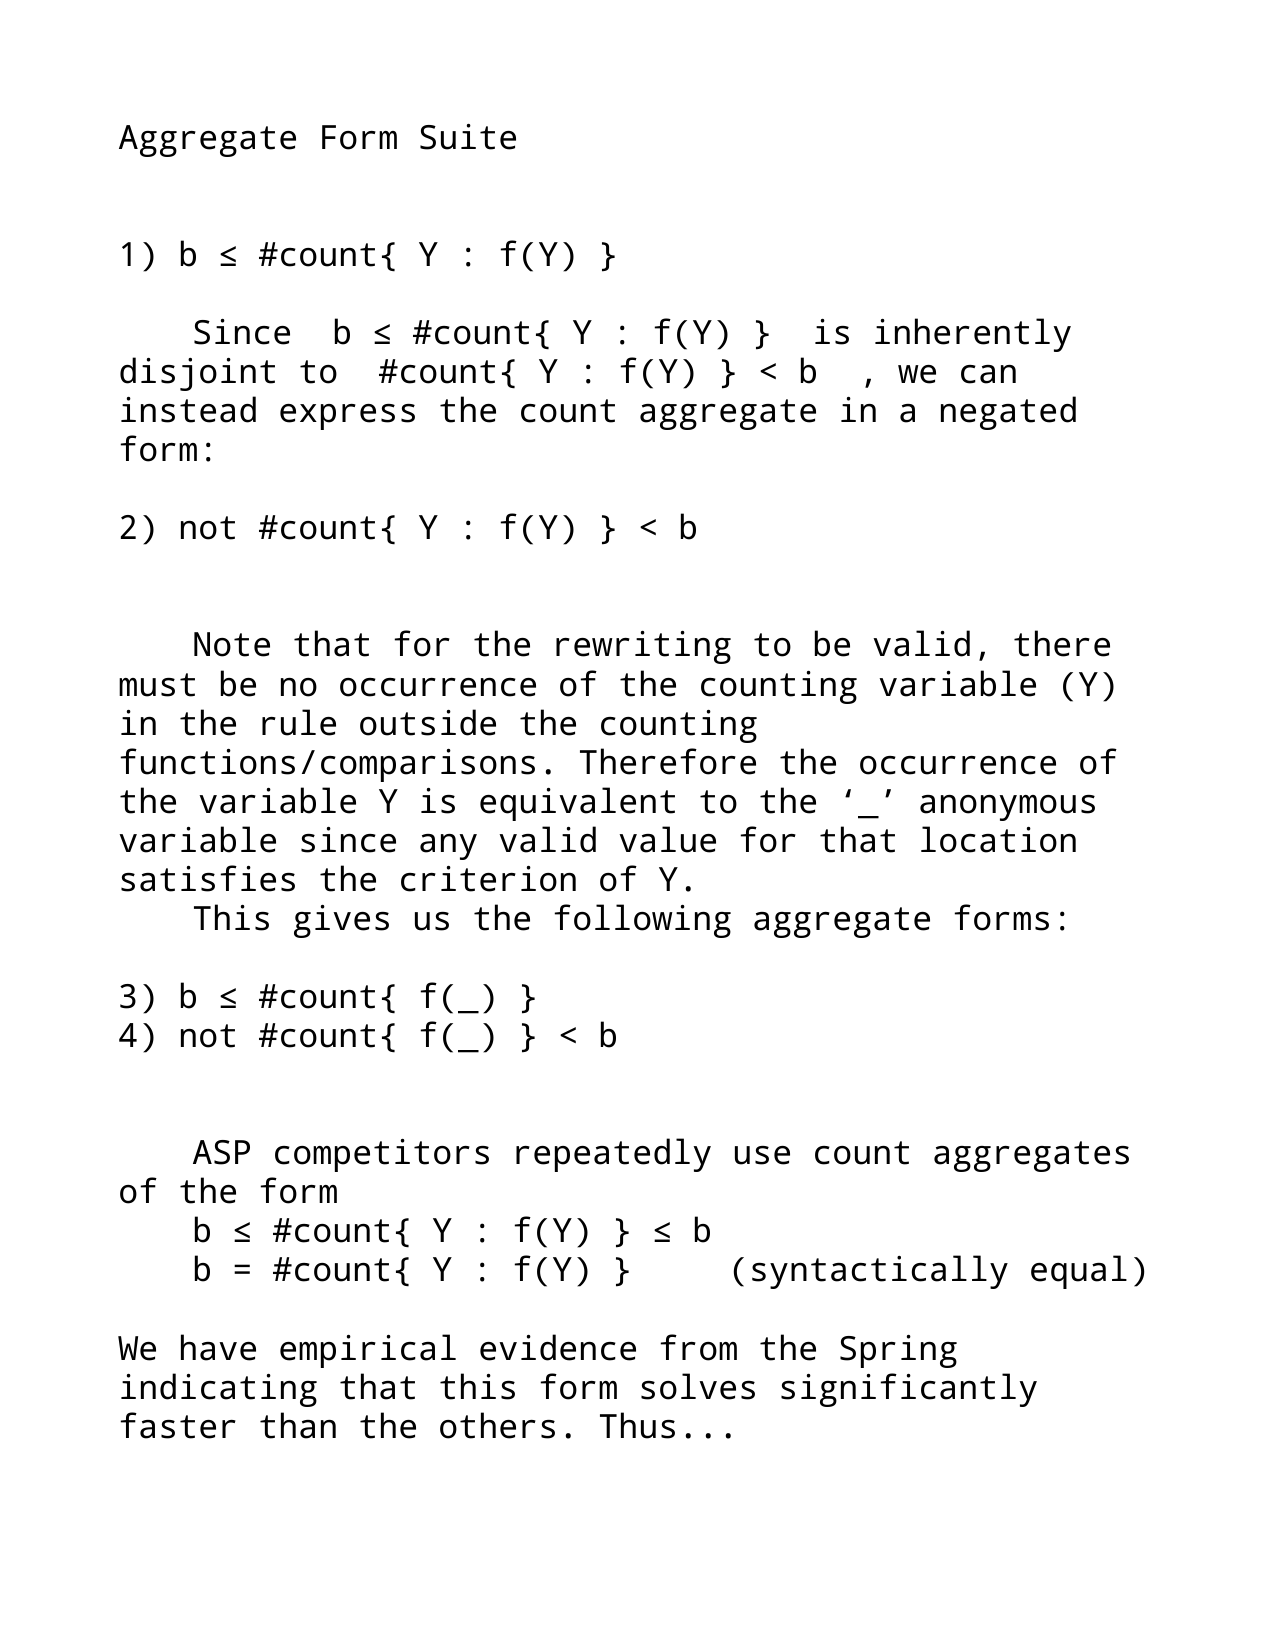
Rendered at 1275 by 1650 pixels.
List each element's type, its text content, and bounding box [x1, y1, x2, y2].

text 2) not #count{ Y : f(Y) } < b [118, 509, 1157, 548]
text 4) not #count{ f(_) } < b [118, 1017, 1157, 1056]
text ASP competitors repeatedly use count aggregates of the form [118, 1134, 1157, 1212]
text 3) b ≤ #count{ f(_) } [118, 977, 1157, 1017]
text b ≤ #count{ Y : f(Y) } ≤ b [118, 1212, 1157, 1251]
text Note that for the rewriting to be valid, there must be no occurrence of the counting variable (Y) in the rule outside the counting functions/comparisons. Therefore the occurrence of the variable Y is equivalent to the ‘_’ anonymous variable since any valid value for that location satisfies the criterion of Y. [118, 626, 1157, 899]
text We have empirical evidence from the Spring indicating that this form solves significantly faster than the others. Thus... [118, 1329, 1157, 1446]
text 1) b ≤ #count{ Y : f(Y) } [118, 235, 1157, 274]
text Since b ≤ #count{ Y : f(Y) } is inherently disjoint to #count{ Y : f(Y) } < b , we can instead express the count aggregate in a negated form: [118, 313, 1157, 470]
text This gives us the following aggregate forms: [118, 899, 1157, 938]
text b = #count{ Y : f(Y) } (syntactically equal) [118, 1251, 1157, 1290]
text Aggregate Form Suite [118, 118, 1157, 157]
